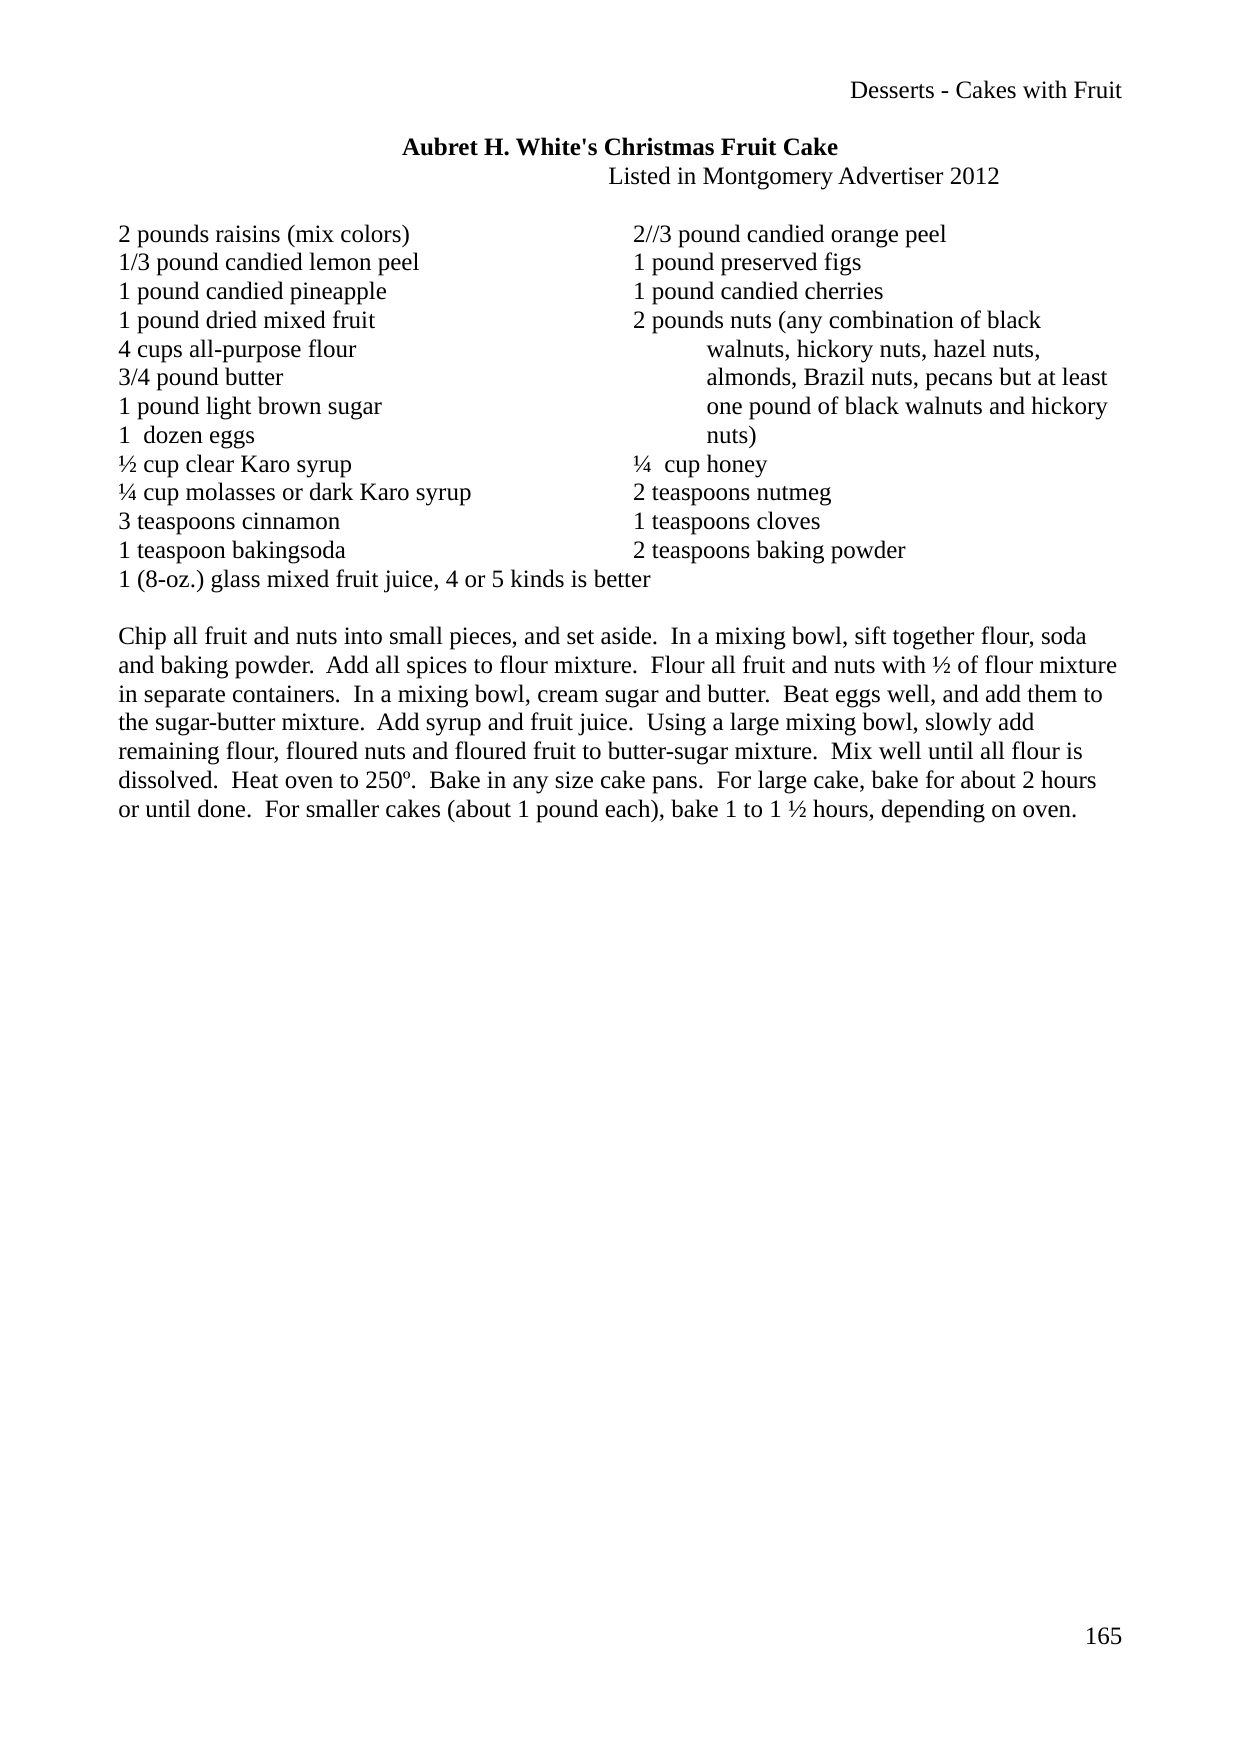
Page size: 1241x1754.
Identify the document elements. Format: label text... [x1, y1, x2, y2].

text Chip all fruit and nuts into small pieces, and set aside. In a mixing bowl, sift together flour, soda and baking powder. Add all spices to flour mixture. Flour all fruit and nuts with ½ of flour mixture in separate containers. In a mixing bowl, cream sugar and butter. Beat eggs well, and add them to the sugar-butter mixture. Add syrup and fruit juice. Using a large mixing bowl, slowly add remaining flour, floured nuts and floured fruit to butter-sugar mixture. Mix well until all flour is dissolved. Heat oven to 250º. Bake in any size cake pans. For large cake, bake for about 2 hours or until done. For smaller cakes (about 1 pound each), bake 1 to 1 ½ hours, depending on oven. [118, 621, 1122, 822]
text 4 cups all-purpose flour walnuts, hickory nuts, hazel nuts, [118, 334, 1122, 362]
text 3 teaspoons cinnamon 1 teaspoons cloves [118, 506, 1122, 535]
text Aubret H. White's Christmas Fruit Cake [118, 132, 1122, 161]
text 2 pounds raisins (mix colors) 2//3 pound candied orange peel [118, 219, 1122, 247]
text 1 pound candied pineapple 1 pound candied cherries [118, 276, 1122, 305]
text Listed in Montgomery Advertiser 2012 [118, 161, 1122, 190]
text 3/4 pound butter almonds, Brazil nuts, pecans but at least 1 pound light brown sugar one pound of black walnuts and hickory [118, 362, 1122, 420]
text 1/3 pound candied lemon peel 1 pound preserved figs [118, 247, 1122, 276]
text ½ cup clear Karo syrup ¼ cup honey [118, 449, 1122, 477]
text 1 pound dried mixed fruit 2 pounds nuts (any combination of black [118, 305, 1122, 334]
text 1 (8-oz.) glass mixed fruit juice, 4 or 5 kinds is better [118, 564, 1122, 592]
text ¼ cup molasses or dark Karo syrup 2 teaspoons nutmeg [118, 477, 1122, 506]
text 1 dozen eggs nuts) [118, 420, 1122, 449]
text 1 teaspoon bakingsoda 2 teaspoons baking powder [118, 535, 1122, 564]
